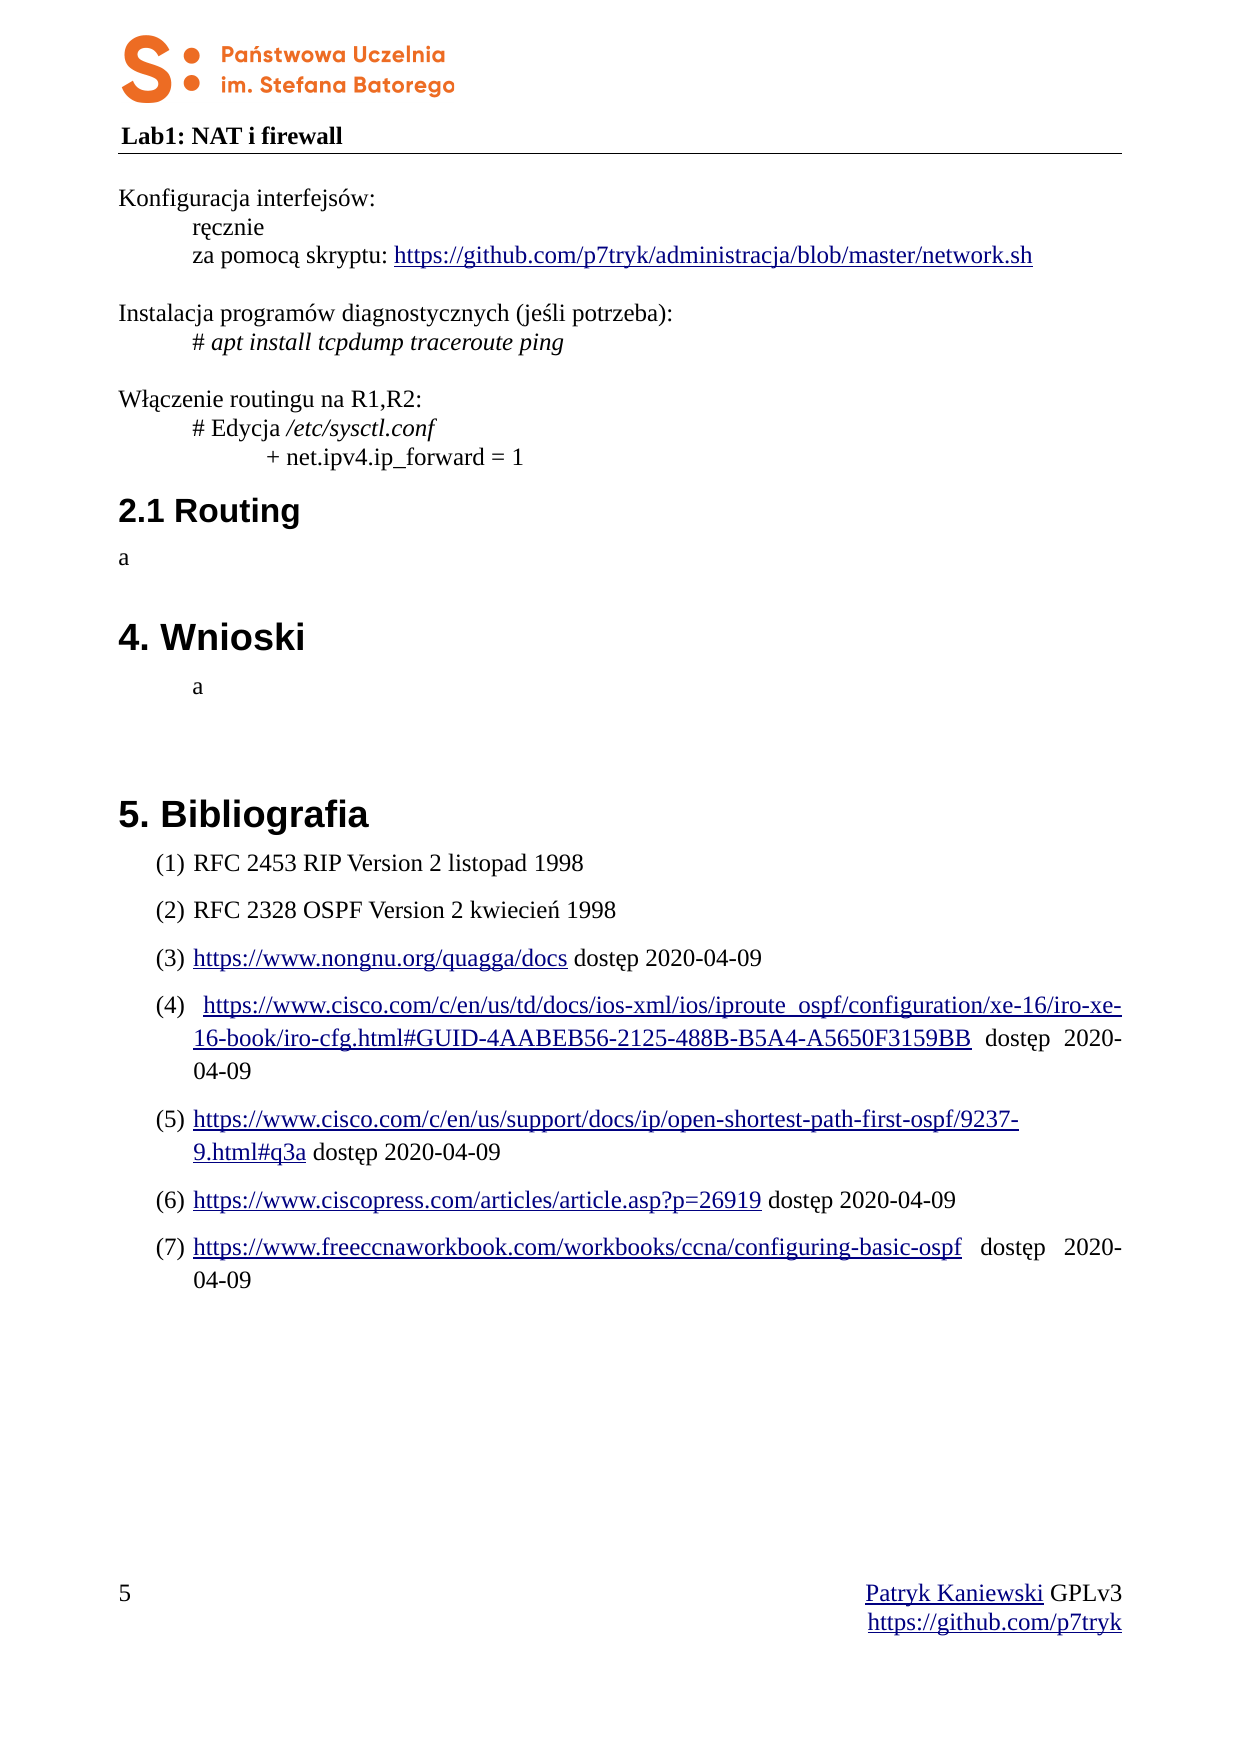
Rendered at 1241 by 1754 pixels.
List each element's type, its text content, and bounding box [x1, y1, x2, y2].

text Włączenie routingu na R1,R2: [118, 384, 1122, 413]
subtitle 4. Wnioski [118, 615, 1122, 659]
picture [121, 35, 455, 103]
text # apt install tcpdump traceroute ping [118, 327, 1122, 356]
list https://www.ciscopress.com/articles/article.asp?p=26919 dostęp 2020-04-09 [156, 1185, 1122, 1213]
text a [118, 671, 1122, 700]
text Konfiguracja interfejsów: [118, 183, 1122, 212]
list https://www.cisco.com/c/en/us/td/docs/ios-xml/ios/iproute_ospf/configuration/xe-16/iro-xe-16-book/iro-cfg.html#GUID-4AABEB56-2125-488B-B5A4-A5650F3159BB dostęp 2020-04-09 [156, 990, 1122, 1085]
list RFC 2453 RIP Version 2 listopad 1998 [156, 848, 1122, 876]
subtitle 5. Bibliografia [118, 791, 1122, 835]
subtitle 2.1 Routing [118, 491, 1122, 530]
text # Edycja /etc/sysctl.conf [118, 413, 1122, 442]
list https://www.cisco.com/c/en/us/support/docs/ip/open-shortest-path-first-ospf/9237-9.html#q3a dostęp 2020-04-09 [156, 1104, 1122, 1166]
text Instalacja programów diagnostycznych (jeśli potrzeba): [118, 298, 1122, 327]
text ręcznie [118, 212, 1122, 241]
text a [118, 542, 1122, 571]
list RFC 2328 OSPF Version 2 kwiecień 1998 [156, 895, 1122, 924]
text + net.ipv4.ip_forward = 1 [118, 442, 1122, 471]
text za pomocą skryptu: https://github.com/p7tryk/administracja/blob/master/network.sh [118, 241, 1122, 269]
list https://www.nongnu.org/quagga/docs dostęp 2020-04-09 [156, 943, 1122, 972]
list https://www.freeccnaworkbook.com/workbooks/ccna/configuring-basic-ospf dostęp 2020-04-09 [156, 1232, 1122, 1294]
